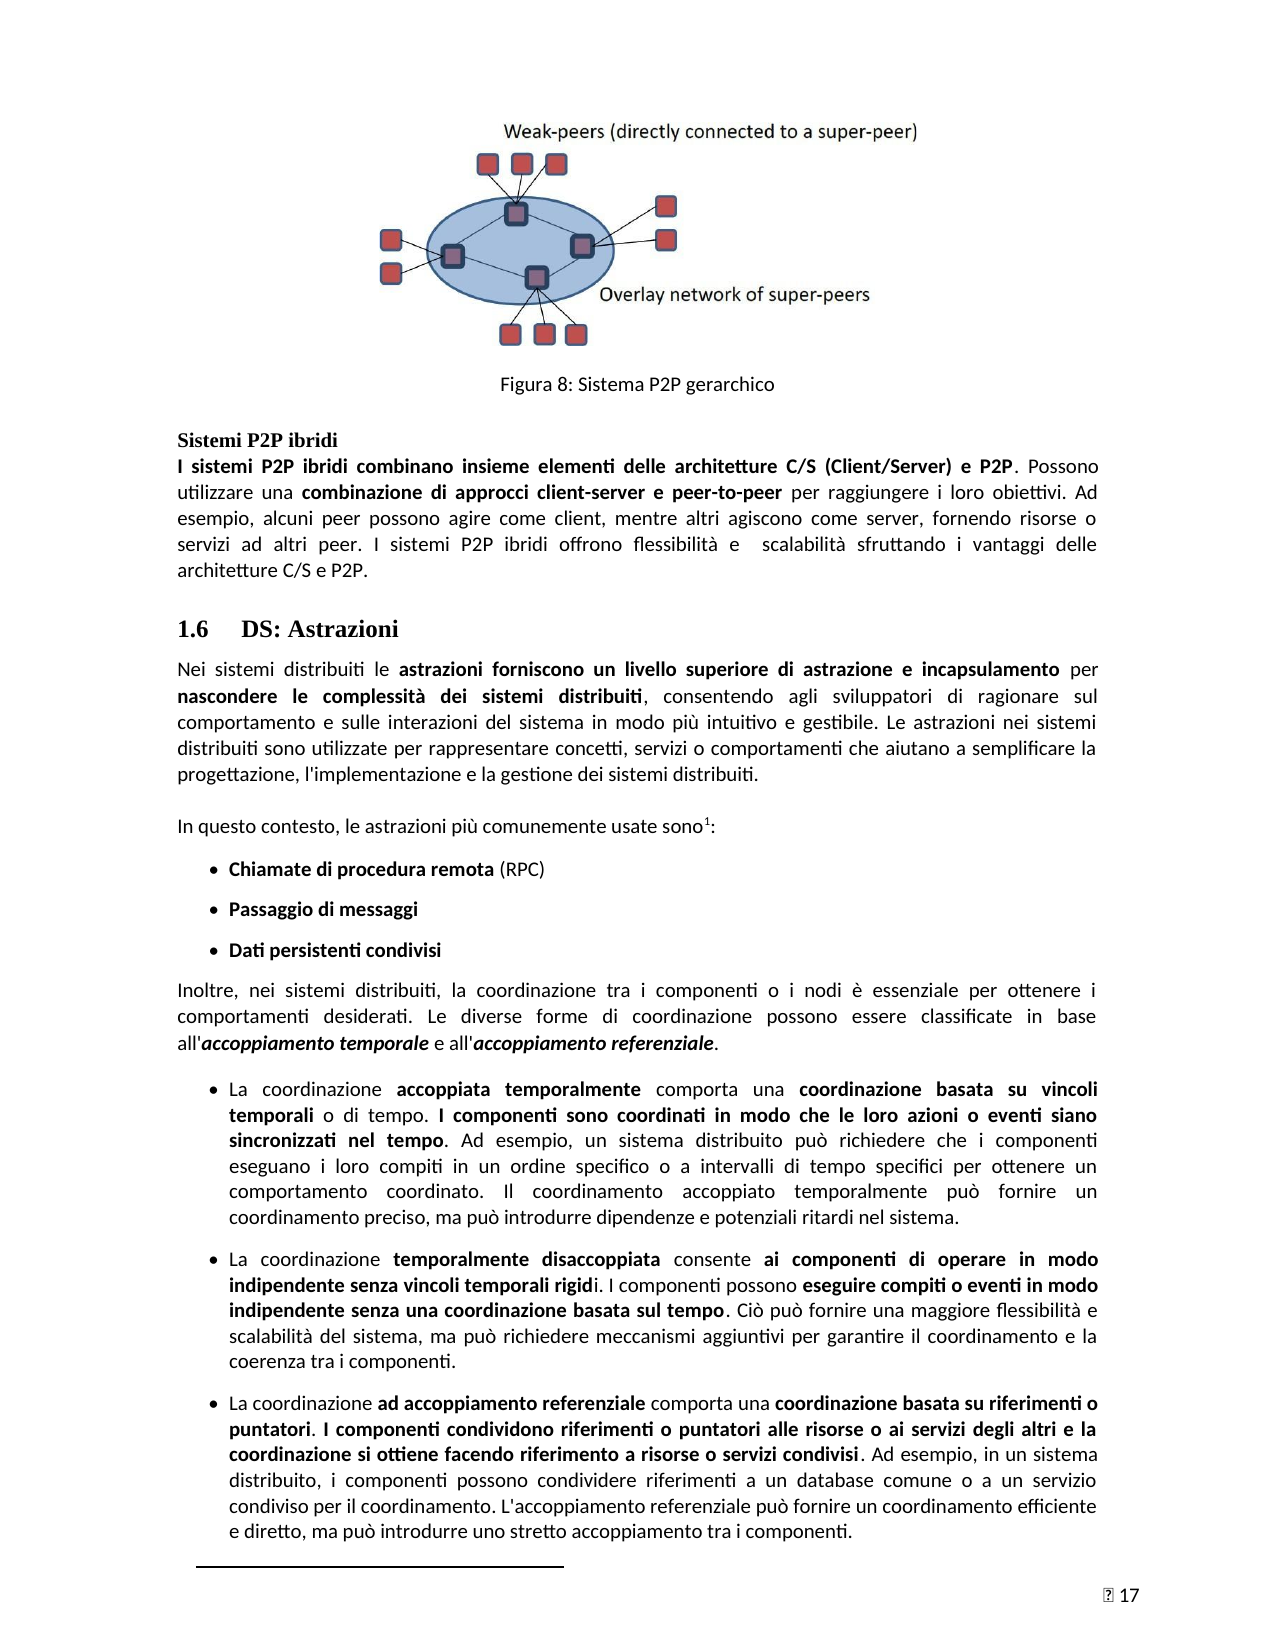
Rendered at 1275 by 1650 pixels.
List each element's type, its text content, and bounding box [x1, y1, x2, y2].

list La coordinazione temporalmente disaccoppiata consente ai componenti di operare in modo indipendente senza vincoli temporali rigidi. I componenti possono eseguire compiti o eventi in modo indipendente senza una coordinazione basata sul tempo. Ciò può fornire una maggiore flessibilità e scalabilità del sistema, ma può richiedere meccanismi aggiuntivi per garantire il coordinamento e la coerenza tra i componenti. [208, 1247, 1098, 1374]
subtitle Sistemi P2P ibridi [177, 428, 1139, 452]
text Inoltre, nei sistemi distribuiti, la coordinazione tra i componenti o i nodi è essenziale per ottenere i comportamenti desiderati. Le diverse forme di coordinazione possono essere classificate in base all'accoppiamento temporale e all'accoppiamento referenziale. [177, 978, 1098, 1055]
picture [379, 122, 917, 346]
list Chiamate di procedura remota (RPC) [208, 856, 1139, 881]
text Nei sistemi distribuiti le astrazioni forniscono un livello superiore di astrazione e incapsulamento per nascondere le complessità dei sistemi distribuiti, consentendo agli sviluppatori di ragionare sul comportamento e sulle interazioni del sistema in modo più intuitivo e gestibile. Le astrazioni nei sistemi distribuiti sono utilizzate per rappresentare concetti, servizi o comportamenti che aiutano a semplificare la progettazione, l'implementazione e la gestione dei sistemi distribuiti. [177, 657, 1098, 787]
list Dati persistenti condivisi [208, 937, 1139, 962]
text In questo contesto, le astrazioni più comunemente usate sono1: [177, 813, 1139, 839]
text I sistemi P2P ibridi combinano insieme elementi delle architetture C/S (Client/Server) e P2P. Possono utilizzare una combinazione di approcci client-server e peer-to-peer per raggiungere i loro obiettivi. Ad esempio, alcuni peer possono agire come client, mentre altri agiscono come server, fornendo risorse o servizi ad altri peer. I sistemi P2P ibridi offrono flessibilità e scalabilità sfruttando i vantaggi delle architetture C/S e P2P. [177, 453, 1099, 583]
list Passaggio di messaggi [208, 896, 1139, 922]
list La coordinazione accoppiata temporalmente comporta una coordinazione basata su vincoli temporali o di tempo. I componenti sono coordinati in modo che le loro azioni o eventi siano sincronizzati nel tempo. Ad esempio, un sistema distribuito può richiedere che i componenti eseguano i loro compiti in un ordine specifico o a intervalli di tempo specifici per ottenere un comportamento coordinato. Il coordinamento accoppiato temporalmente può fornire un coordinamento preciso, ma può introdurre dipendenze e potenziali ritardi nel sistema. [208, 1076, 1098, 1230]
list La coordinazione ad accoppiamento referenziale comporta una coordinazione basata su riferimenti o puntatori. I componenti condividono riferimenti o puntatori alle risorse o ai servizi degli altri e la coordinazione si ottiene facendo riferimento a risorse o servizi condivisi. Ad esempio, in un sistema distribuito, i componenti possono condividere riferimenti a un database comune o a un servizio condiviso per il coordinamento. L'accoppiamento referenziale può fornire un coordinamento efficiente e diretto, ma può introdurre uno stretto accoppiamento tra i componenti. [208, 1390, 1098, 1544]
text Figura 8: Sistema P2P gerarchico [136, 371, 1139, 396]
subtitle DS: Astrazioni [177, 614, 1139, 643]
